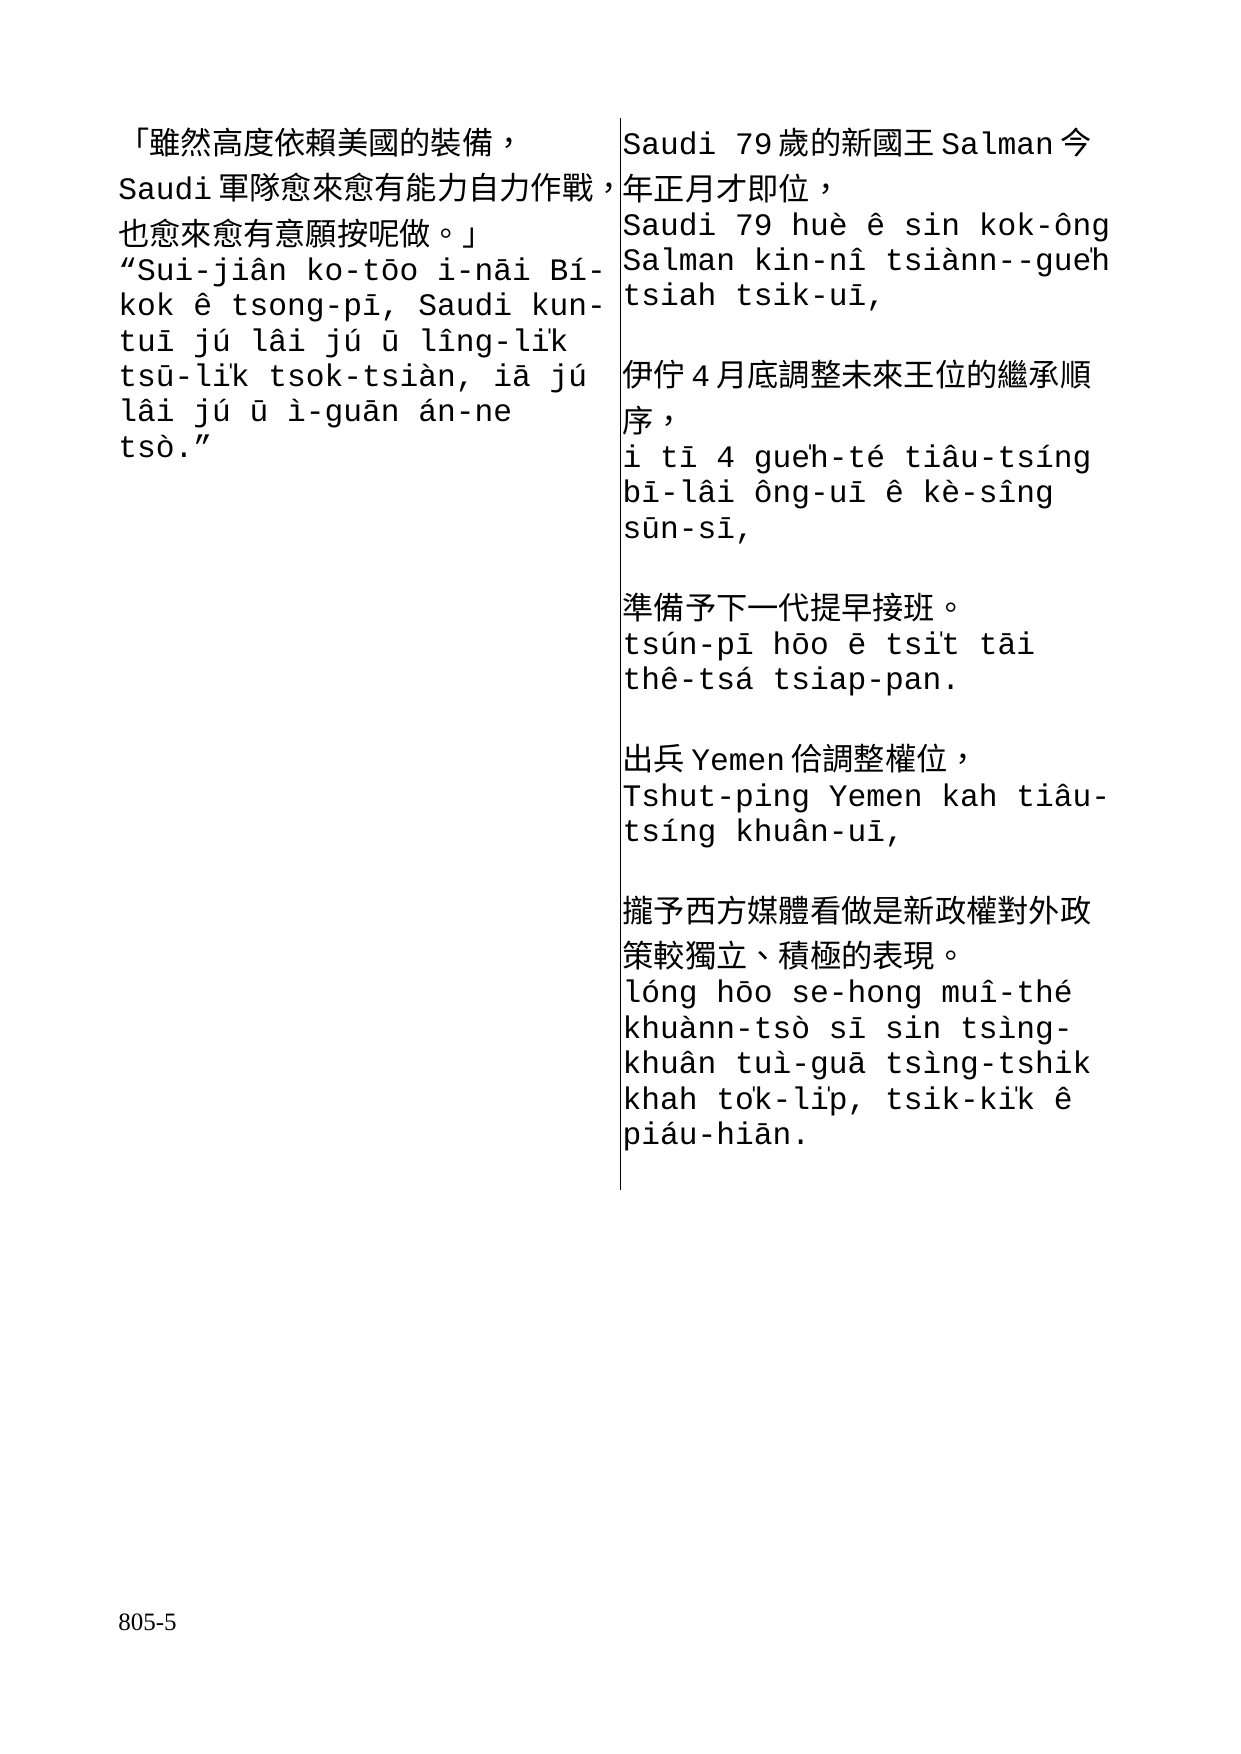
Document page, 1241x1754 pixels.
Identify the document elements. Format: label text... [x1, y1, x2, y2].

text lóng hōo se-hong muî-thé khuànn-tsò sī sin tsìng-khuân tuì-guā tsìng-tshik khah to̍k-li̍p, tsik-ki̍k ê piáu-hiān. [622, 977, 1122, 1154]
text Saudi 79 huè ê sin kok-ông Salman kin-nî tsiànn--gue̍h tsiah tsik-uī, [622, 209, 1122, 315]
text Saudi 79歲的新國王Salman今年正月才即位， [622, 118, 1122, 209]
text 攏予西方媒體看做是新政權對外政策較獨立、積極的表現。 [622, 886, 1122, 977]
text 「雖然高度依賴美國的裝備，Saudi軍隊愈來愈有能力自力作戰，也愈來愈有意願按呢做。」 [118, 118, 618, 254]
text 伊佇4月底調整未來王位的繼承順序， [622, 351, 1122, 441]
text “Sui-jiân ko-tōo i-nāi Bí-kok ê tsong-pī, Saudi kun-tuī jú lâi jú ū lîng-li̍k tsū-li̍k tsok-tsiàn, iā jú lâi jú ū ì-guān án-ne tsò.” [118, 254, 618, 467]
text i tī 4 gue̍h-té tiâu-tsíng bī-lâi ông-uī ê kè-sîng sūn-sī, [622, 441, 1122, 548]
text Tshut-ping Yemen kah tiâu-tsíng khuân-uī, [622, 780, 1122, 851]
text 出兵Yemen佮調整權位， [622, 734, 1122, 780]
text 準備予下一代提早接班。 [622, 583, 1122, 628]
text tsún-pī hōo ē tsi̍t tāi thê-tsá tsiap-pan. [622, 628, 1122, 699]
